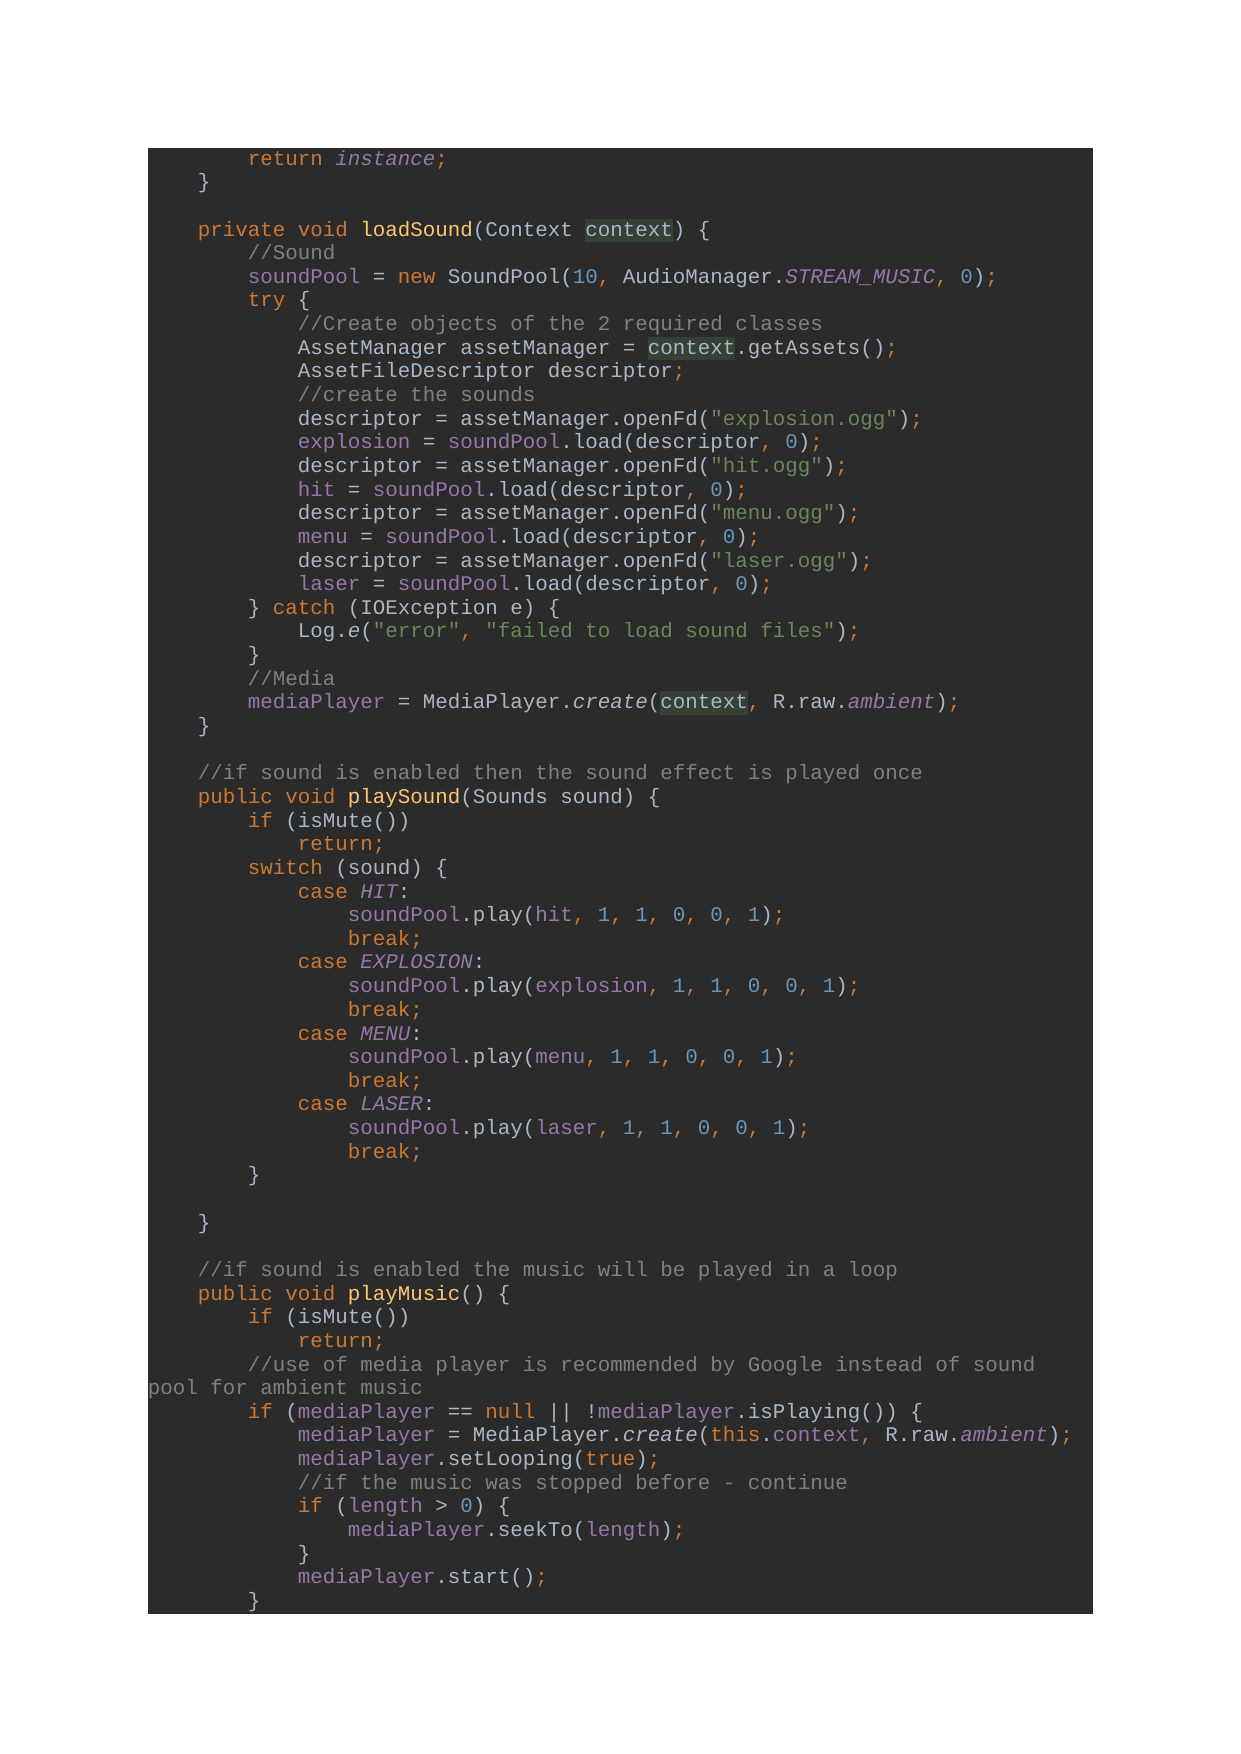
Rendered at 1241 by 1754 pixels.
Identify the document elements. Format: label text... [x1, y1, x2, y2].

text return instance; } private void loadSound(Context context) { //Sound soundPool = new SoundPool(10, AudioManager.STREAM_MUSIC, 0); try { //Create objects of the 2 required classes AssetManager assetManager = context.getAssets(); AssetFileDescriptor descriptor; //create the sounds descriptor = assetManager.openFd("explosion.ogg"); explosion = soundPool.load(descriptor, 0); descriptor = assetManager.openFd("hit.ogg"); hit = soundPool.load(descriptor, 0); descriptor = assetManager.openFd("menu.ogg"); menu = soundPool.load(descriptor, 0); descriptor = assetManager.openFd("laser.ogg"); laser = soundPool.load(descriptor, 0); } catch (IOException e) { Log.e("error", "failed to load sound files"); } //Media mediaPlayer = MediaPlayer.create(context, R.raw.ambient); } //if sound is enabled then the sound effect is played once public void playSound(Sounds sound) { if (isMute()) return; switch (sound) { case HIT: soundPool.play(hit, 1, 1, 0, 0, 1); break; case EXPLOSION: soundPool.play(explosion, 1, 1, 0, 0, 1); break; case MENU: soundPool.play(menu, 1, 1, 0, 0, 1); break; case LASER: soundPool.play(laser, 1, 1, 0, 0, 1); break; } } //if sound is enabled the music will be played in a loop public void playMusic() { if (isMute()) return; //use of media player is recommended by Google instead of sound pool for ambient music if (mediaPlayer == null || !mediaPlayer.isPlaying()) { mediaPlayer = MediaPlayer.create(this.context, R.raw.ambient); mediaPlayer.setLooping(true); //if the music was stopped before - continue if (length > 0) { mediaPlayer.seekTo(length); } mediaPlayer.start(); } [148, 148, 1093, 1614]
